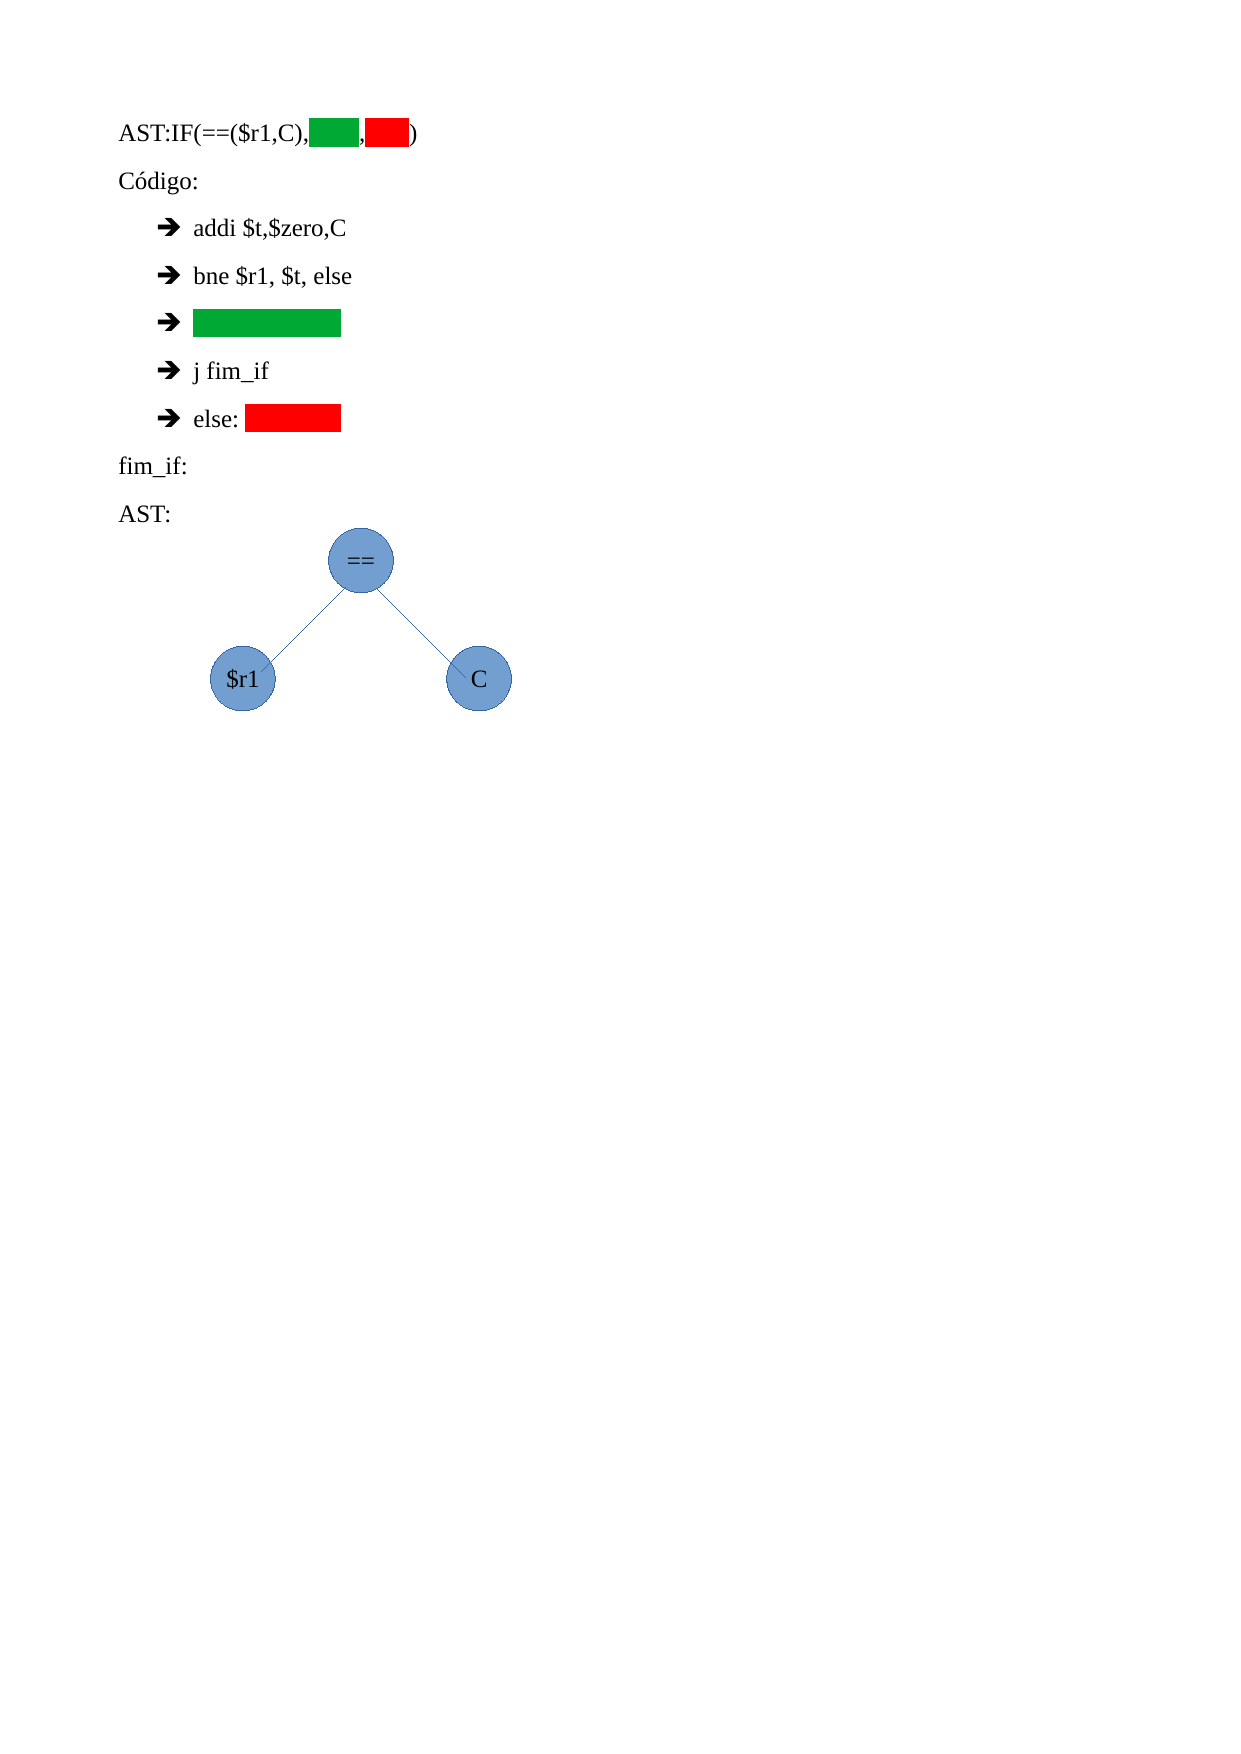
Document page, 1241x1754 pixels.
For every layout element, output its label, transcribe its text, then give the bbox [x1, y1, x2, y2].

text AST: [118, 499, 1122, 528]
text fim_if: [118, 451, 1122, 480]
text AST:IF(==($r1,C), , ) [118, 118, 1122, 147]
list else: [156, 404, 1122, 432]
list bne $r1, $t, else [156, 261, 1122, 290]
list addi $t,$zero,C [156, 213, 1122, 242]
text Código: [118, 166, 1122, 194]
list j fim_if [156, 356, 1122, 385]
